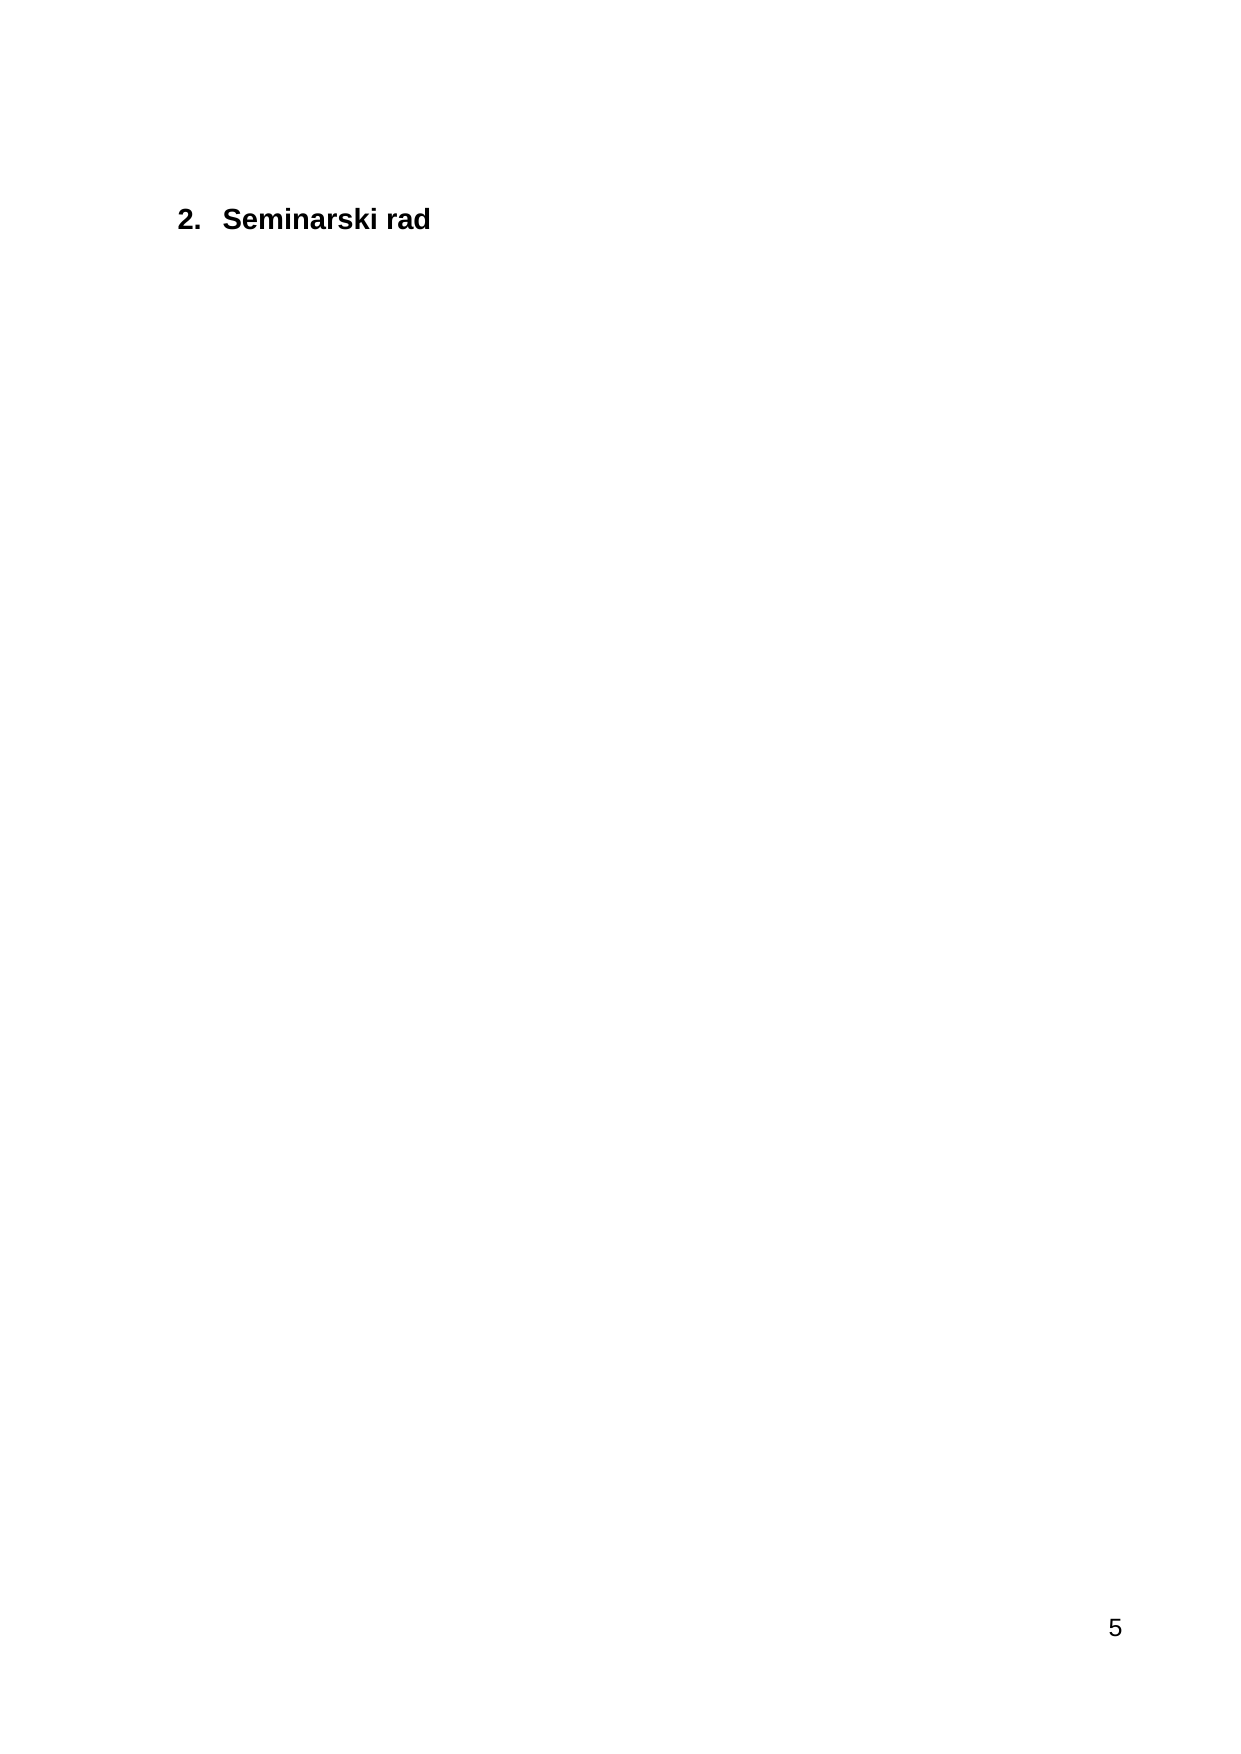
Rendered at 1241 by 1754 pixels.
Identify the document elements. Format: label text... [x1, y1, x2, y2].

subtitle Seminarski rad [177, 202, 1122, 236]
